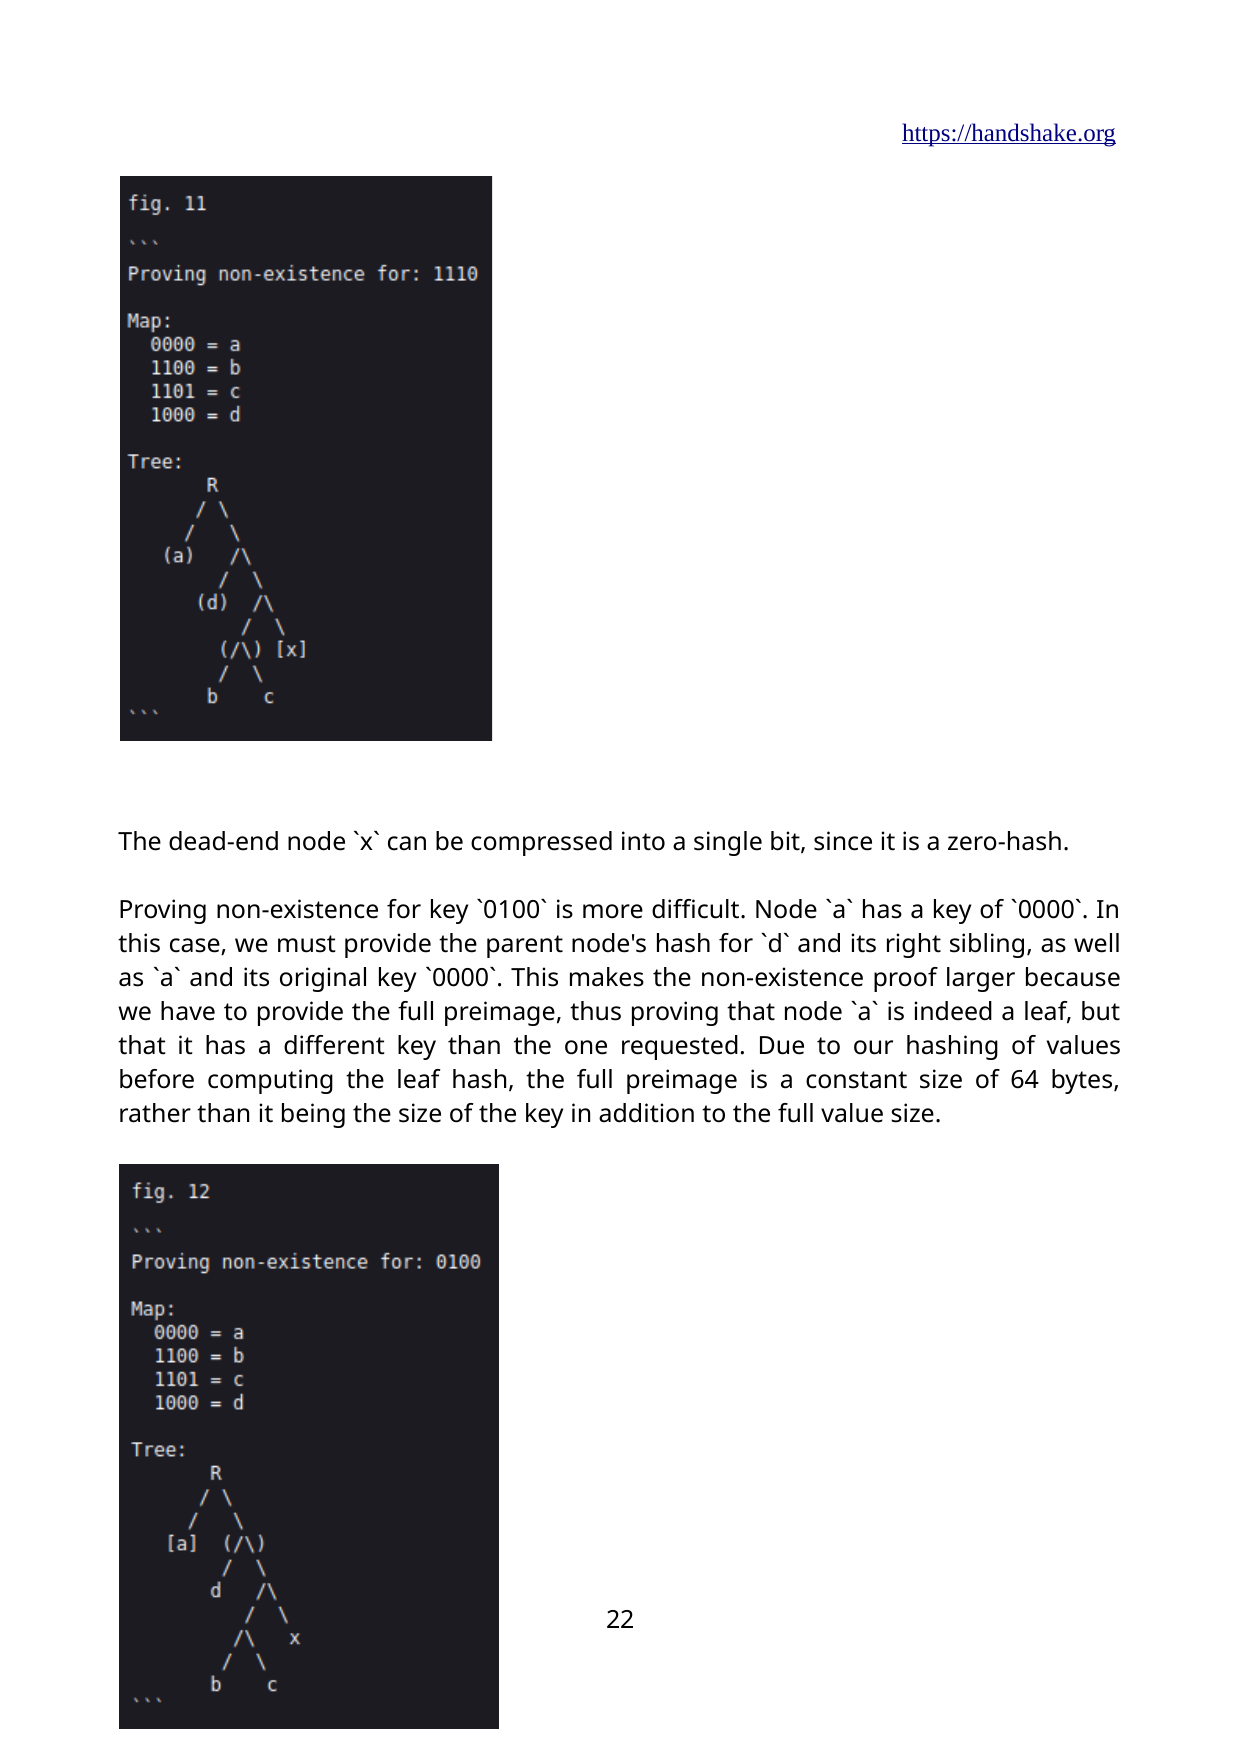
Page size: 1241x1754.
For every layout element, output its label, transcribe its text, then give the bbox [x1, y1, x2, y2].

picture [120, 176, 493, 741]
text Proving non-existence for key `0100` is more difficult. Node `a` has a key of `0000`. In this case, we must provide the parent node's hash for `d` and its right sibling, as well as `a` and its original key `0000`. This makes the non-existence proof larger because we have to provide the full preimage, thus proving that node `a` is indeed a leaf, but that it has a different key than the one requested. Due to our hashing of values before computing the leaf hash, the full preimage is a constant size of 64 bytes, rather than it being the size of the key in addition to the full value size. [118, 892, 1122, 1130]
picture [119, 1164, 499, 1729]
text The dead-end node `x` can be compressed into a single bit, since it is a zero-hash. [118, 823, 1122, 858]
